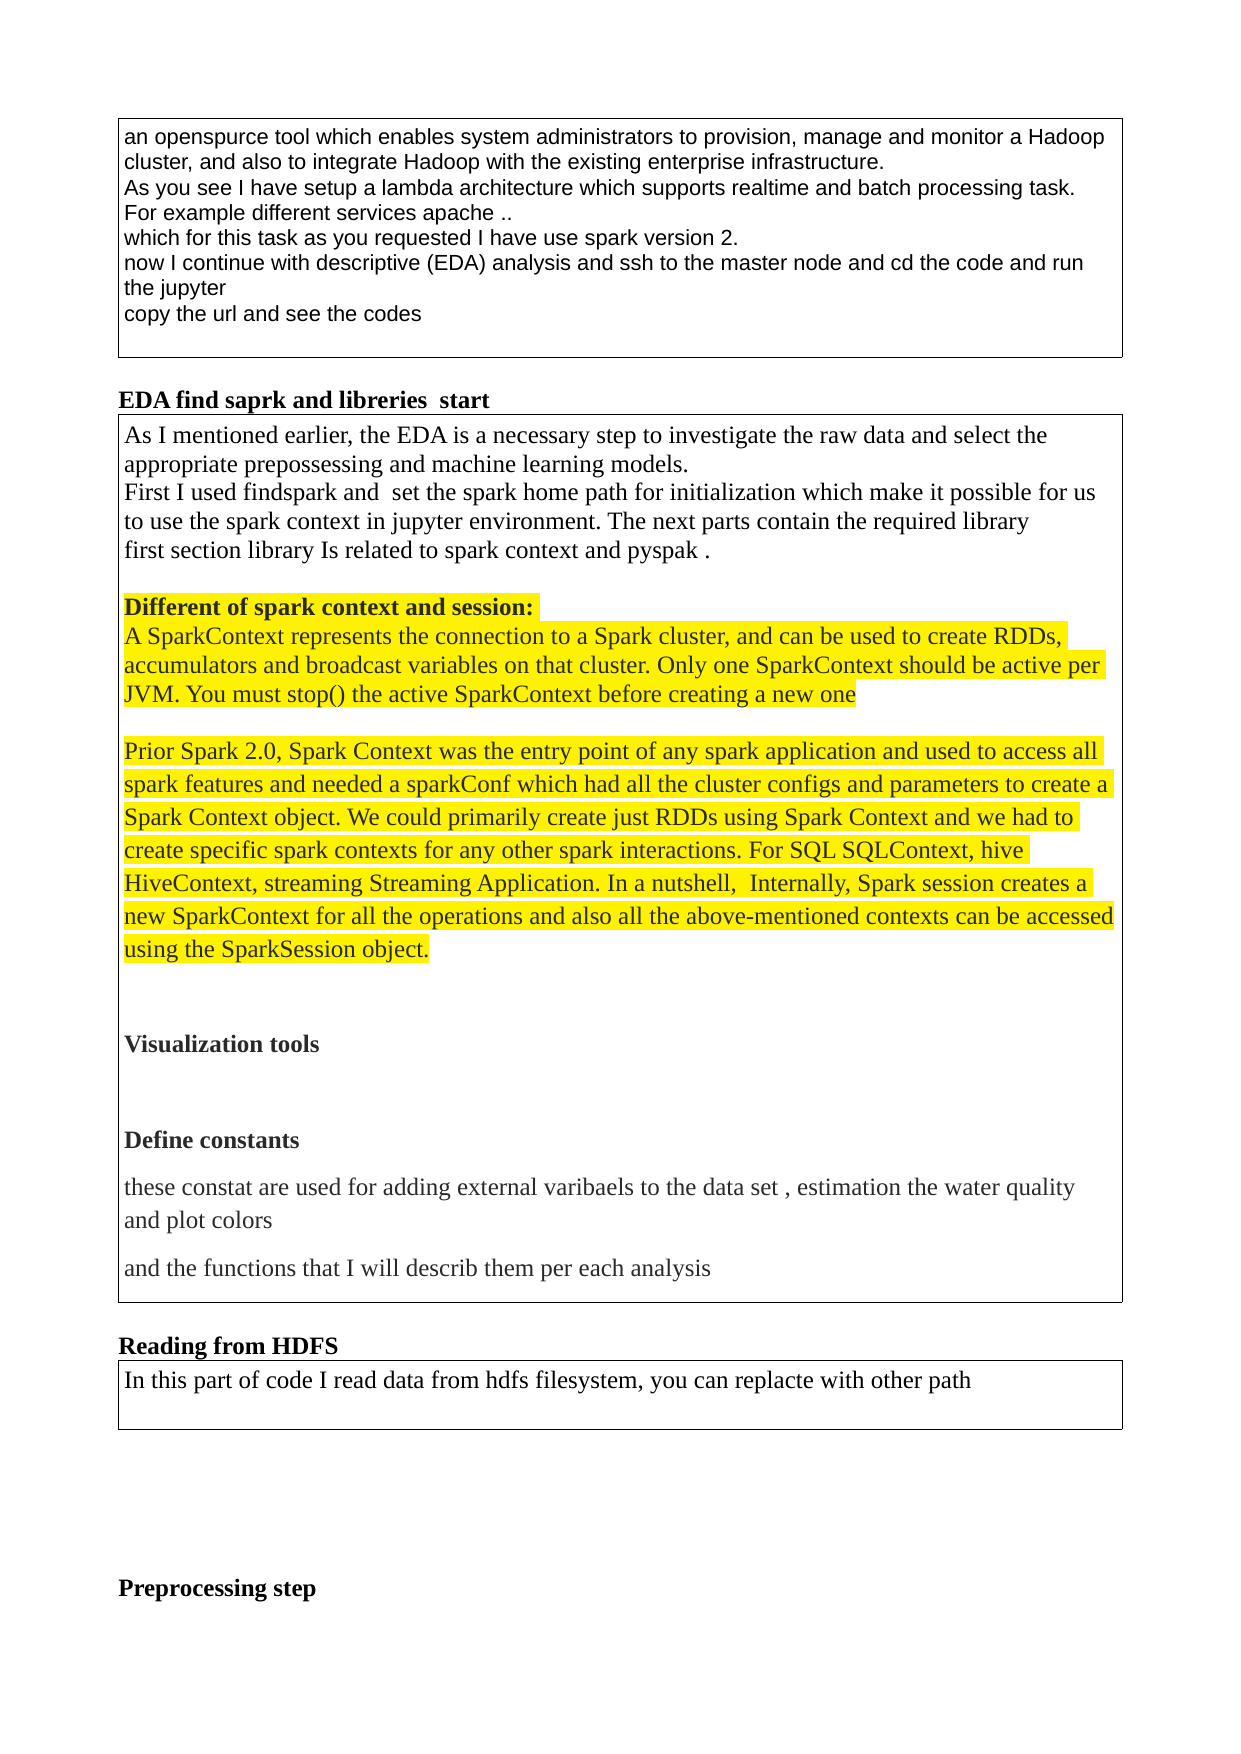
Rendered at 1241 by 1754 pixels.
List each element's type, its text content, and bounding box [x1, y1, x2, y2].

table_header As I mentioned earlier, the EDA is a necessary step to investigate the raw data and select the appropriate prepossessing and machine learning models. First I used findspark and set the spark home path for initialization which make it possible for us to use the spark context in jupyter environment. The next parts contain the required library first section library Is related to spark context and pyspak . Different of spark context and session: A SparkContext represents the connection to a Spark cluster, and can be used to create RDDs, accumulators and broadcast variables on that cluster. Only one SparkContext should be active per JVM. You must stop() the active SparkContext before creating a new one Prior Spark 2.0, Spark Context was the entry point of any spark application and used to access all spark features and needed a sparkConf which had all the cluster configs and parameters to create a Spark Context object. We could primarily create just RDDs using Spark Context and we had to create specific spark contexts for any other spark interactions. For SQL SQLContext, hive HiveContext, streaming Streaming Application. In a nutshell, Internally, Spark session creates a new SparkContext for all the operations and also all the above-mentioned contexts can be accessed using the SparkSession object. Visualization tools Define constants these constat are used for adding external varibaels to the data set , estimation the water quality and plot colors and the functions that I will describ them per each analysis [119, 415, 1122, 1302]
text Reading from HDFS [118, 1331, 1122, 1360]
table_header In this part of code I read data from hdfs filesystem, you can replacte with other path [119, 1361, 1122, 1429]
text Preprocessing step [118, 1573, 1122, 1601]
table_header Spark Installation and mechanizem حتما فایل دانلود شده رو مطالعه کن https://data-flair.training/blogs/how-apache-spark-works/#:~:text=Just%20like%20Hadoop%20MapReduce%2C%20it,in%20its%20own%20Java%20process. Apache Spark is an open source, general-purpose distributed computing engine used for processing and analyzing a large amount of data. Just like Hadoop MapReduce, it also works with the system to distribute data across the cluster and process the data in parallel. Spark uses master/slave architecture i.e. one central coordinator and many distributed workers. Here, the central coordinator is called the driver. The driver runs in its own Java process. These drivers communicate with a potentially large number of distributed workers called executors. Each executor is a separate java process. A Spark Application is a combination of driver and its own executors. With the help of cluster manager, a Spark Application is launched on a set of machines. Standalone Cluster Manager is the default built in cluster manager of Spark. Apart from its built-in cluster manager, Spark also works with some open source cluster manager like Hadoop Yarn, Apache Mesos etc. SparkContext is the heart of Spark Application. It establishes a connection to the Spark Execution environment. It is used to create Spark RDDs, accumulators, and broadcast variables, access Spark services and run jobs. SparkContext is a client of Spark execution environment and acts as the master of Spark application. The main works of Spark Context are: Getting the current status of spark application Canceling the job Canceling the Stage Running job synchronously Running job asynchronously Accessing persistent RDD Unpersisting RDD Programmable dynamic allocation RDDs : Data Frames : We can term DataFrame as Dataset organized into named columns. DataFrames are similar to the table in a relational database It can be said as a relational table with good optimization technique. The idea behind DataFrame is it allows processing of a large amount of structured data. DataFrame contains rows with Schema. We can build DataFrame from different data sources. For Example structured data file, tables in Hive, external databases or existing RDDs why dataframes : DataFrame is one step ahead of RDD. Since it provides memory management and optimized execution plan. a. Custom Memory Management: This is also known as Project Tungsten. A lot of memory is saved as the data is stored in off-heap memory in binary format. Apart from this, there is no Garbage Collection overhead. Expensive Java serialization is also avoided. Since the data is stored in binary format and the schema of memory is known. b. Optimized Execution plan: This is also known as the query optimizer. Using this, an optimized execution plan is created for the execution of a query. Once the optimized plan is created final execution takes place on RDDs of Spark. Well lets talk about my other infrastructure which I used directly to implement the codes. I have set up a five-node cluster using the Hortonwork Data platform which is an open source tool for distributed storage and processing of large, multi-source data. Actually a have utilized the apache ambari to manage and integrate diffirenet services. Ambari is an openspurce tool which enables system administrators to provision, manage and monitor a Hadoop cluster, and also to integrate Hadoop with the existing enterprise infrastructure. As you see I have setup a lambda architecture which supports realtime and batch processing task. For example different services apache .. which for this task as you requested I have use spark version 2. now I continue with descriptive (EDA) analysis and ssh to the master node and cd the code and run the jupyter copy the url and see the codes [119, 119, 1122, 357]
text EDA find saprk and libreries start [118, 385, 1122, 414]
